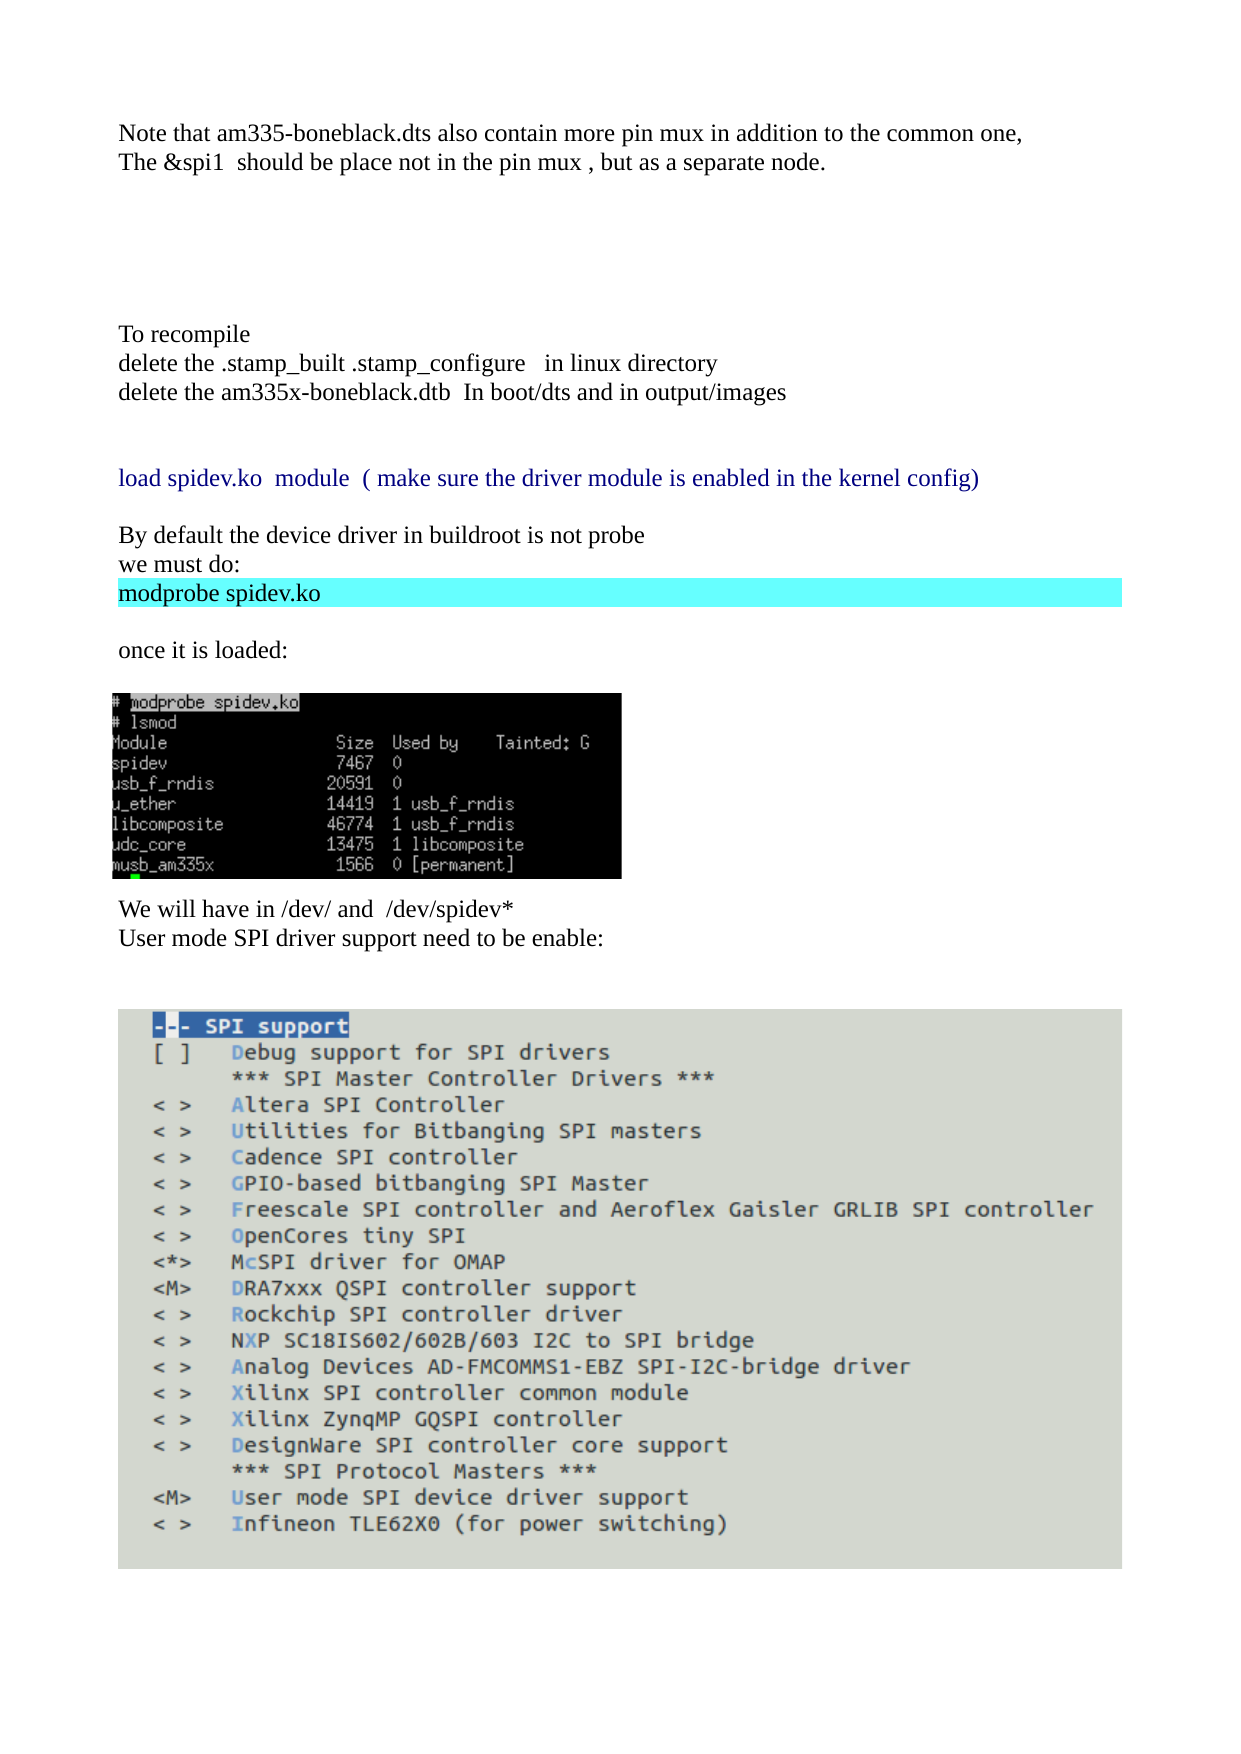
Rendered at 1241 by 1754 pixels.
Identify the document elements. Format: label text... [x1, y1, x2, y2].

text we must do: [118, 549, 1122, 578]
text once it is loaded: [118, 636, 1122, 664]
text modprobe spidev.ko [118, 578, 1122, 607]
text delete the am335x-boneblack.dtb In boot/dts and in output/images [118, 377, 1122, 406]
picture [118, 1009, 1123, 1569]
text Note that am335-boneblack.dts also contain more pin mux in addition to the common one, [118, 118, 1122, 147]
text delete the .stamp_built .stamp_configure in linux directory [118, 348, 1122, 377]
text We will have in /dev/ and /dev/spidev* [118, 894, 1122, 923]
text User mode SPI driver support need to be enable: [118, 923, 1122, 952]
text To recompile [118, 319, 1122, 348]
text By default the device driver in buildroot is not probe [118, 521, 1122, 549]
text The &spi1 should be place not in the pin mux , but as a separate node. [118, 147, 1122, 176]
picture [112, 693, 622, 879]
text load spidev.ko module ( make sure the driver module is enabled in the kernel config) [118, 463, 1122, 492]
